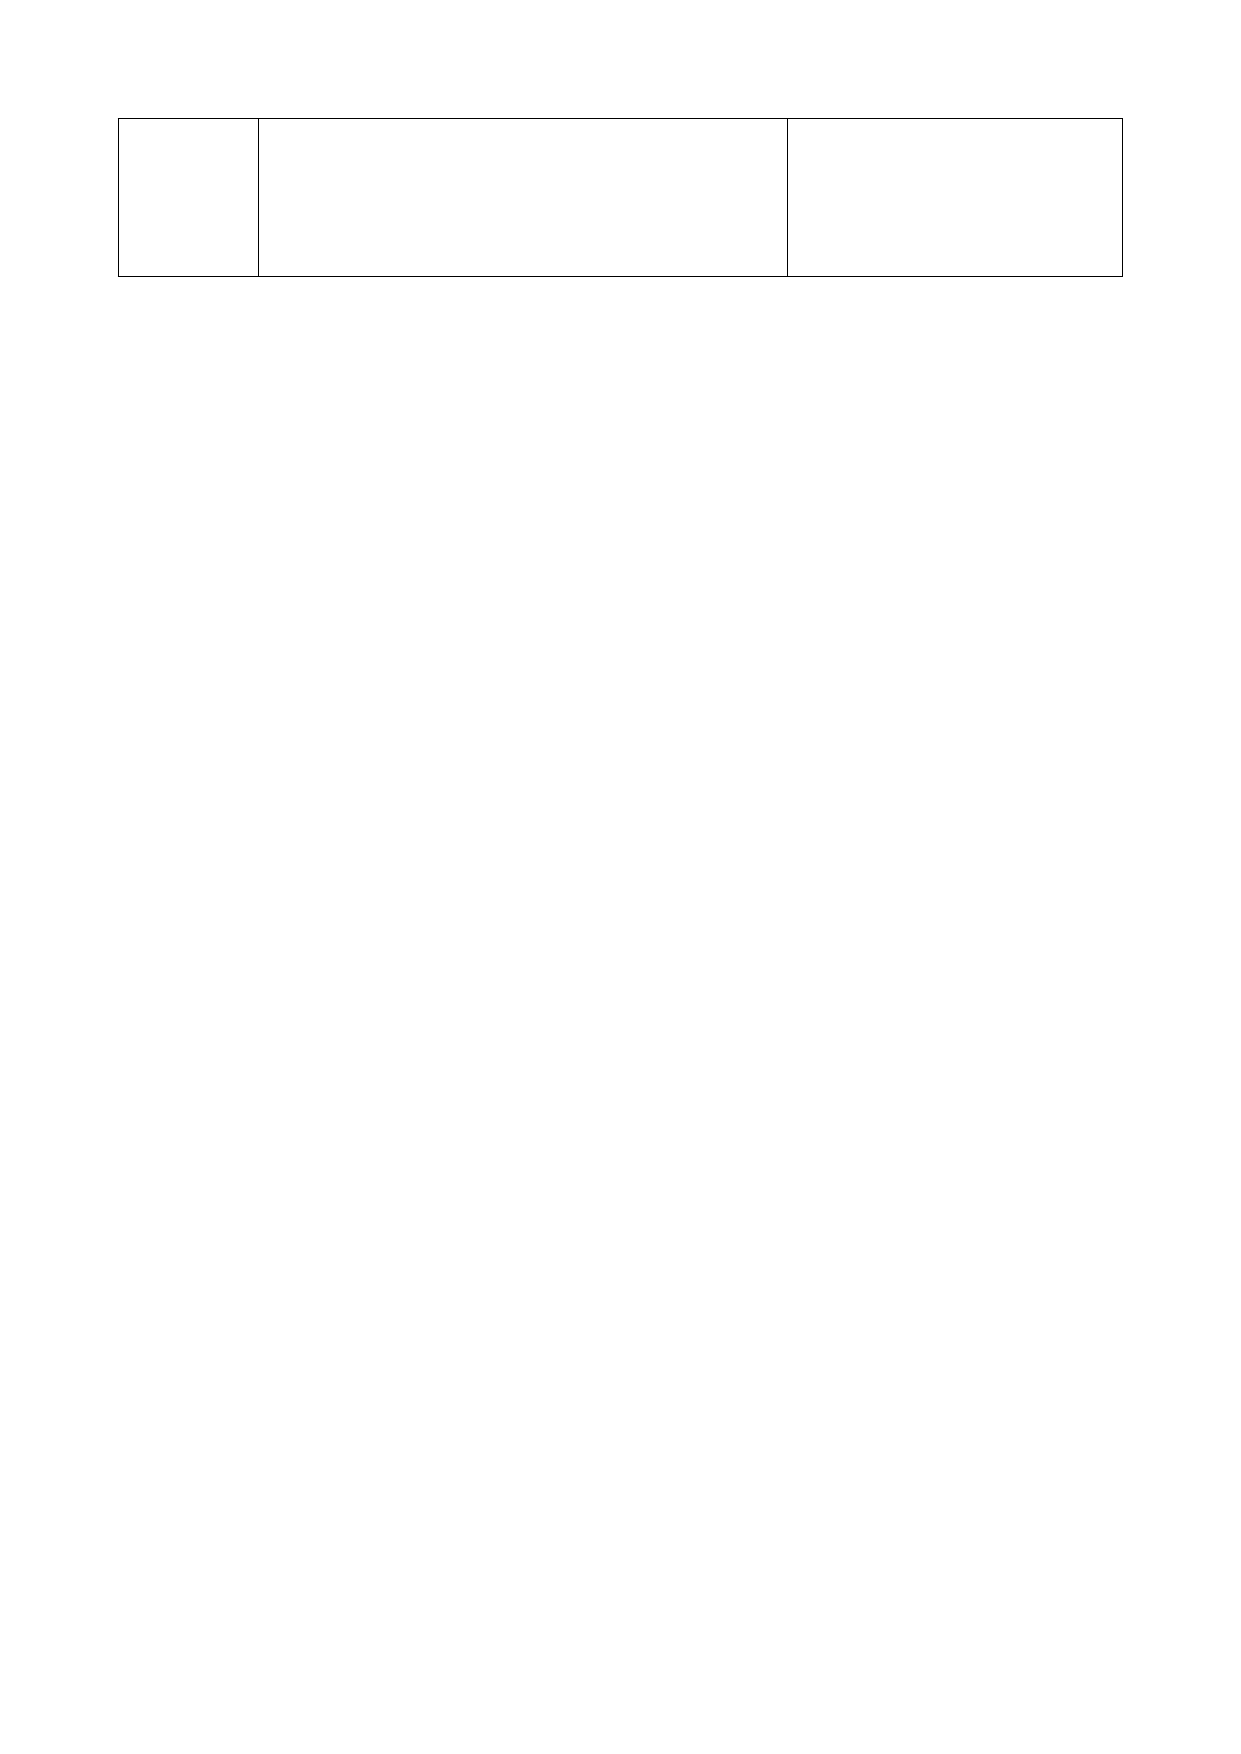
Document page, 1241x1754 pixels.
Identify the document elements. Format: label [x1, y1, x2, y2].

table_cell [259, 119, 787, 276]
table_cell [788, 119, 1122, 276]
table_cell [119, 119, 258, 276]
